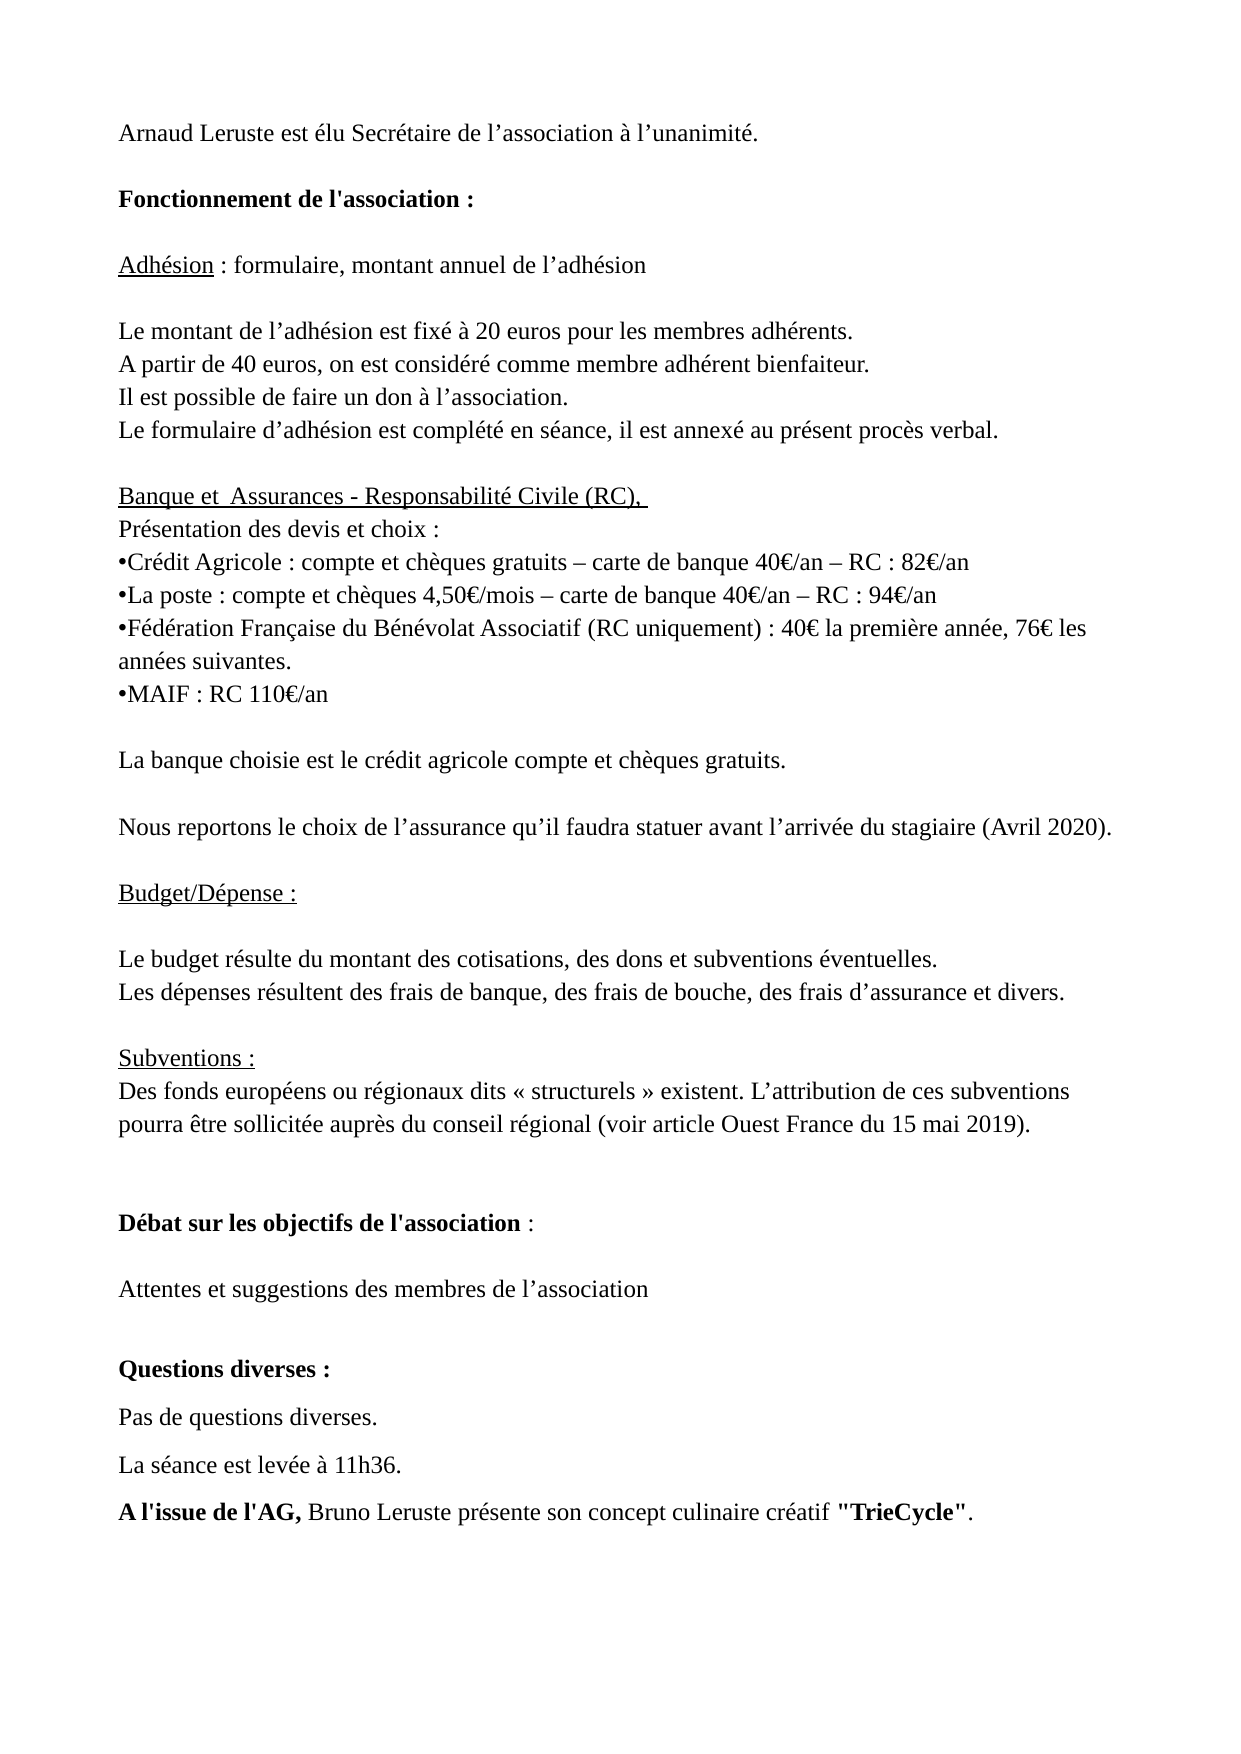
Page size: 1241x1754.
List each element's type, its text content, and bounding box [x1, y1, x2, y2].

text Subventions : [118, 1043, 1122, 1071]
text Pas de questions diverses. [118, 1402, 1122, 1431]
text Attentes et suggestions des membres de l’association [118, 1274, 1122, 1303]
text La séance est levée à 11h36. [118, 1450, 1122, 1478]
text Adhésion : formulaire, montant annuel de l’adhésion [118, 250, 1122, 279]
text Débat sur les objectifs de l'association : [118, 1208, 1122, 1237]
list Fédération Française du Bénévolat Associatif (RC uniquement) : 40€ la première année, 76€ les années suivantes. [118, 613, 1122, 675]
text Le budget résulte du montant des cotisations, des dons et subventions éventuelles. [118, 944, 1122, 972]
text Le montant de l’adhésion est fixé à 20 euros pour les membres adhérents. [118, 316, 1122, 345]
list MAIF : RC 110€/an [118, 679, 1122, 708]
list Crédit Agricole : compte et chèques gratuits – carte de banque 40€/an – RC : 82€/an [118, 547, 1122, 576]
text Nous reportons le choix de l’assurance qu’il faudra statuer avant l’arrivée du stagiaire (Avril 2020). [118, 812, 1122, 840]
text Présentation des devis et choix : [118, 514, 1122, 543]
text Budget/Dépense : [118, 878, 1122, 906]
text Des fonds européens ou régionaux dits « structurels » existent. L’attribution de ces subventions pourra être sollicitée auprès du conseil régional (voir article Ouest France du 15 mai 2019). [118, 1076, 1122, 1137]
text Banque et Assurances - Responsabilité Civile (RC), [118, 481, 1122, 510]
text Arnaud Leruste est élu Secrétaire de l’association à l’unanimité. [118, 118, 1122, 147]
list La poste : compte et chèques 4,50€/mois – carte de banque 40€/an – RC : 94€/an [118, 580, 1122, 609]
text La banque choisie est le crédit agricole compte et chèques gratuits. [118, 746, 1122, 774]
text Fonctionnement de l'association : [118, 184, 1122, 213]
text Les dépenses résultent des frais de banque, des frais de bouche, des frais d’assurance et divers. [118, 977, 1122, 1005]
text Il est possible de faire un don à l’association. [118, 382, 1122, 411]
text Le formulaire d’adhésion est complété en séance, il est annexé au présent procès verbal. [118, 415, 1122, 444]
text A partir de 40 euros, on est considéré comme membre adhérent bienfaiteur. [118, 349, 1122, 378]
text A l'issue de l'AG, Bruno Leruste présente son concept culinaire créatif "TrieCycle". [118, 1497, 1122, 1526]
text Questions diverses : [118, 1354, 1122, 1383]
